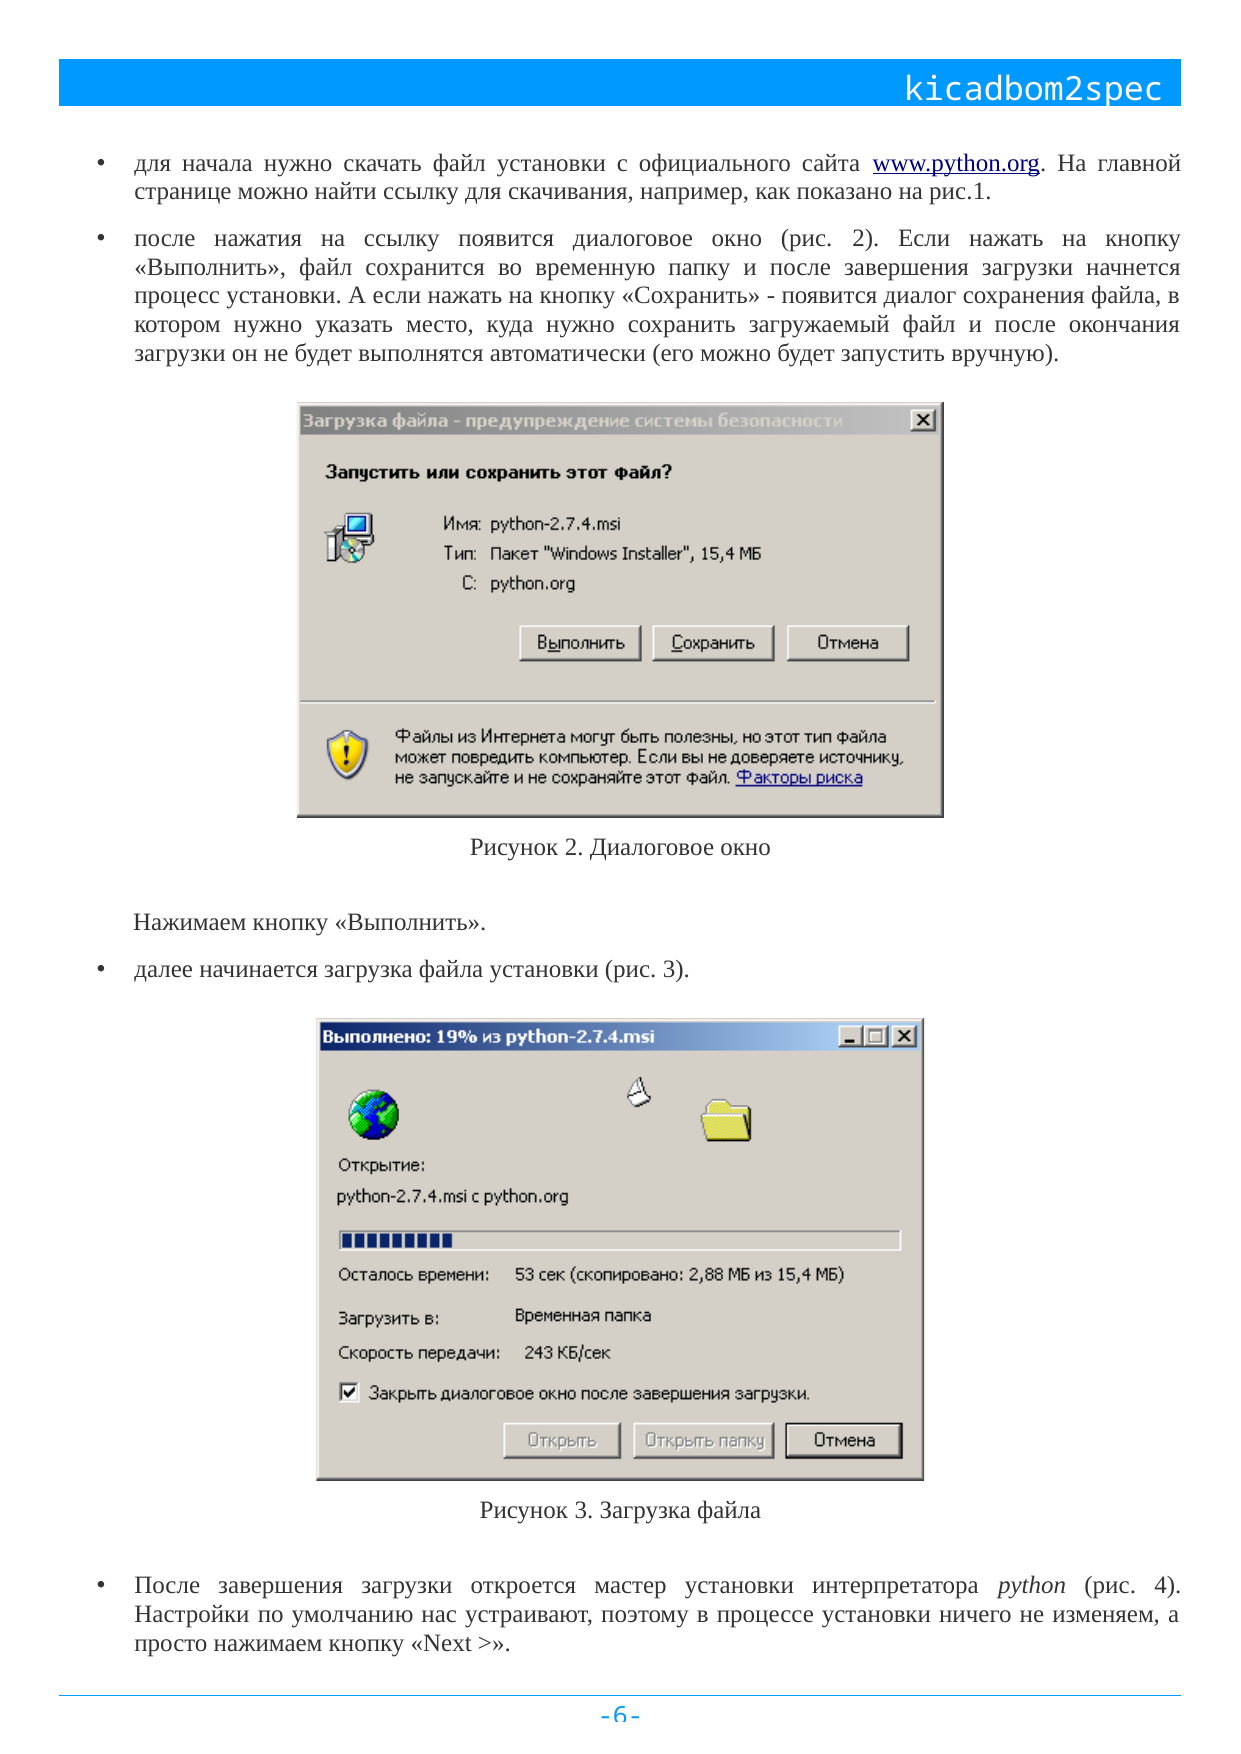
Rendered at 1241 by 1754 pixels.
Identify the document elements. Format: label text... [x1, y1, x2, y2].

list после нажатия на ссылку появится диалоговое окно (рис. 2). Если нажать на кнопку «Выполнить», файл сохранится во временную папку и после завершения загрузки начнется процесс установки. А если нажать на кнопку «Сохранить» - появится диалог сохранения файла, в котором нужно указать место, куда нужно сохранить загружаемый файл и после окончания загрузки он не будет выполнятся автоматически (его можно будет запустить вручную). [97, 223, 1181, 367]
picture [296, 402, 944, 818]
text Рисунок 3. Загрузка файла [316, 1481, 924, 1524]
text Нажимаем кнопку «Выполнить». [59, 907, 1181, 936]
text Рисунок 2. Диалоговое окно [297, 818, 943, 861]
list далее начинается загрузка файла установки (рис. 3). [97, 954, 1181, 983]
list для начала нужно скачать файл установки с официального сайта www.python.org. На главной странице можно найти ссылку для скачивания, например, как показано на рис.1. [97, 148, 1181, 205]
list После завершения загрузки откроется мастер установки интерпретатора python (рис. 4). Настройки по умолчанию нас устраивают, поэтому в процессе установки ничего не изменяем, а просто нажимаем кнопку «Next >». [97, 1570, 1181, 1656]
picture [316, 1018, 925, 1481]
